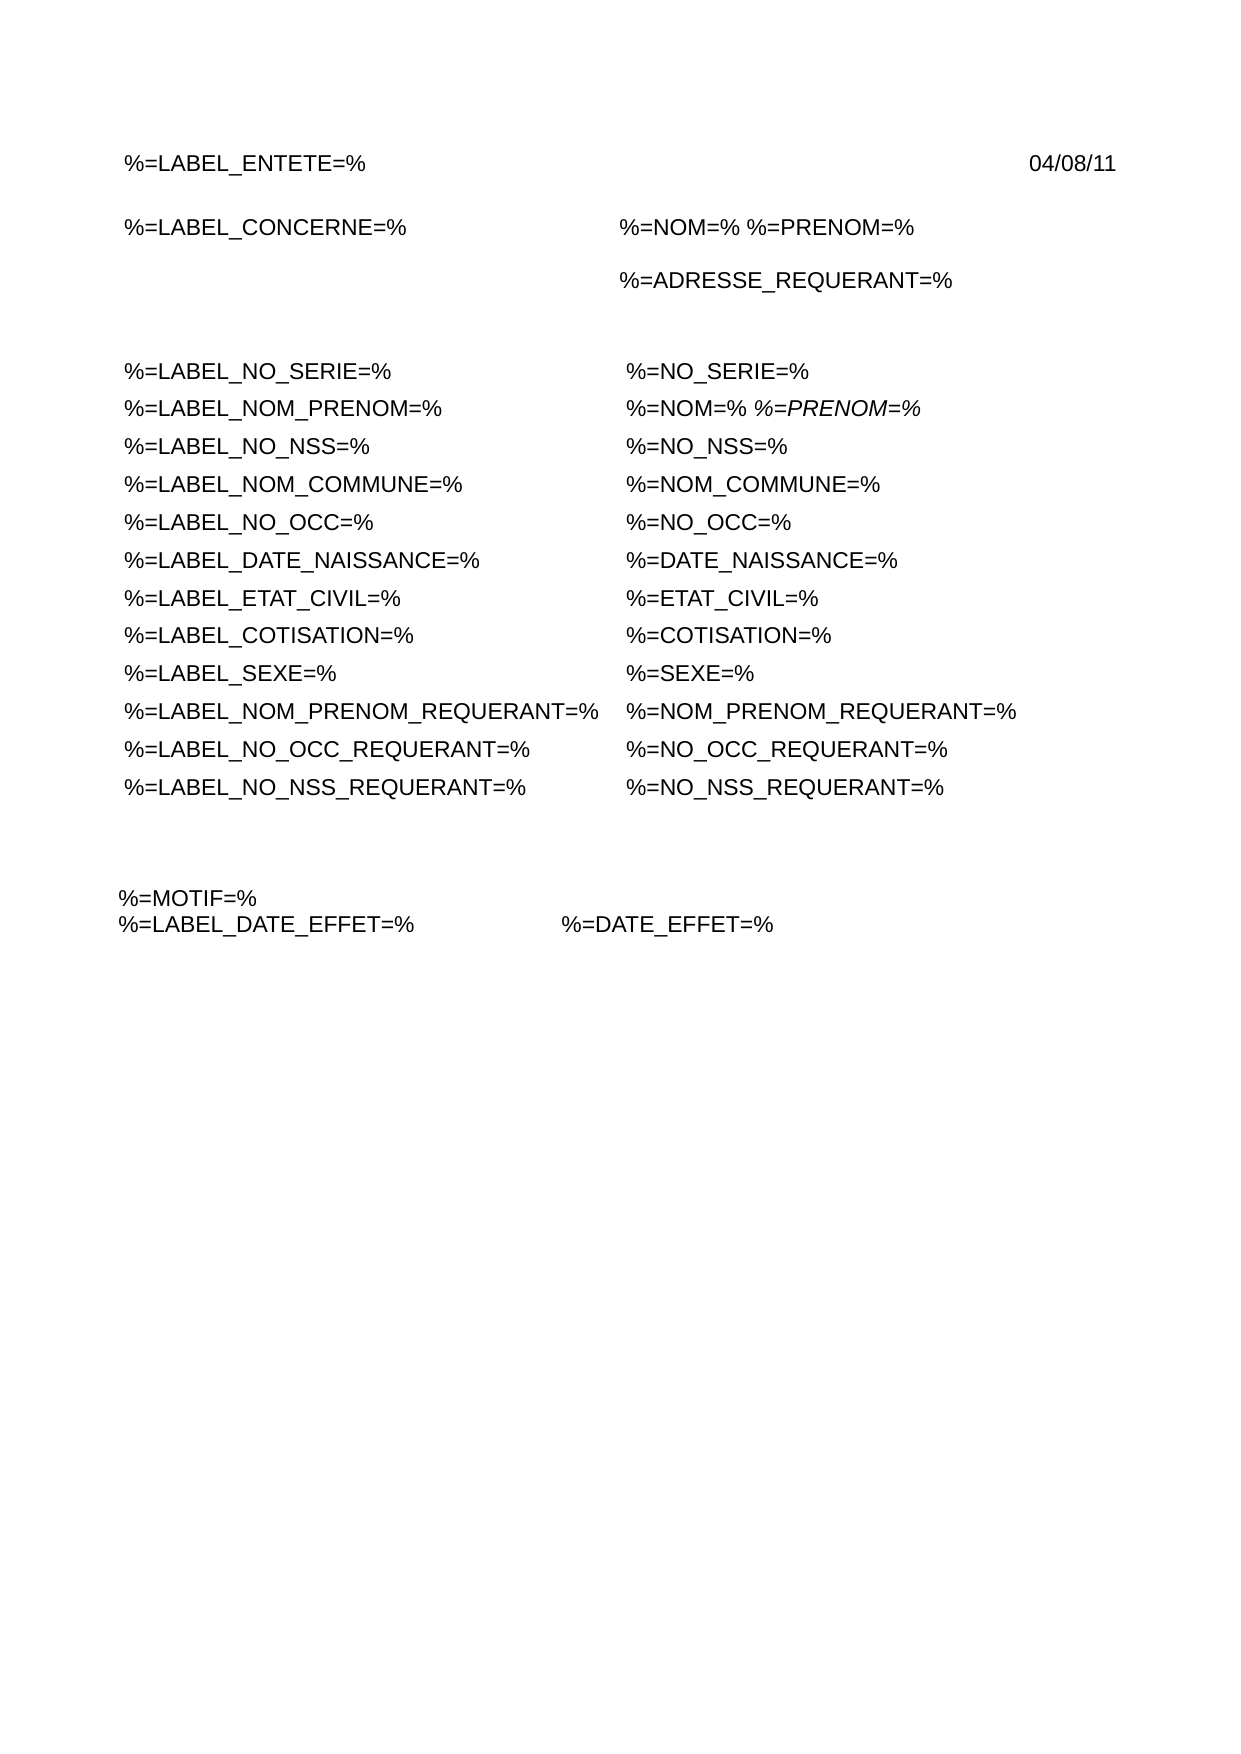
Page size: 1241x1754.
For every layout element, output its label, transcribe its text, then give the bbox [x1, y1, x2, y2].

table_cell %=ETAT_CIVIL=% [620, 579, 1122, 617]
table_cell %=NOM_COMMUNE=% [620, 465, 1122, 503]
table_header %=LABEL_ENTETE=% [118, 145, 823, 182]
table_cell %=LABEL_ETAT_CIVIL=% [118, 579, 620, 617]
text %=MOTIF=% [118, 885, 1122, 911]
table_header %=NO_SERIE=% [620, 352, 1122, 390]
table_cell %=LABEL_NO_NSS_REQUERANT=% [118, 768, 620, 806]
table_header %=NOM=% %=PRENOM=% %=ADRESSE_REQUERANT=% [613, 209, 1122, 299]
table_cell %=NOM_PRENOM_REQUERANT=% [620, 692, 1122, 730]
table_cell %=LABEL_NOM_PRENOM=% [118, 390, 620, 427]
table_cell %=DATE_NAISSANCE=% [620, 541, 1122, 579]
table_header %=LABEL_NO_SERIE=% [118, 352, 620, 390]
table_cell %=LABEL_NO_NSS=% [118, 428, 620, 465]
table_cell %=NO_NSS=% [620, 428, 1122, 465]
table_cell %=NO_NSS_REQUERANT=% [620, 768, 1122, 806]
table_cell %=LABEL_NOM_PRENOM_REQUERANT=% [118, 692, 620, 730]
table_header 04/08/11 [823, 145, 1122, 182]
table_cell %=LABEL_COTISATION=% [118, 617, 620, 654]
table_cell %=LABEL_SEXE=% [118, 654, 620, 692]
table_cell %=NOM=% %=PRENOM=% [620, 390, 1122, 427]
table_cell %=LABEL_NO_OCC_REQUERANT=% [118, 730, 620, 768]
table_header %=LABEL_CONCERNE=% [118, 209, 613, 299]
table_cell %=COTISATION=% [620, 617, 1122, 654]
table_cell %=LABEL_NOM_COMMUNE=% [118, 465, 620, 503]
table_cell %=SEXE=% [620, 654, 1122, 692]
text %=LABEL_DATE_EFFET=% %=DATE_EFFET=% [118, 911, 1122, 937]
table_cell %=NO_OCC=% [620, 503, 1122, 541]
table_cell %=NO_OCC_REQUERANT=% [620, 730, 1122, 768]
table_cell %=LABEL_DATE_NAISSANCE=% [118, 541, 620, 579]
table_cell %=LABEL_NO_OCC=% [118, 503, 620, 541]
